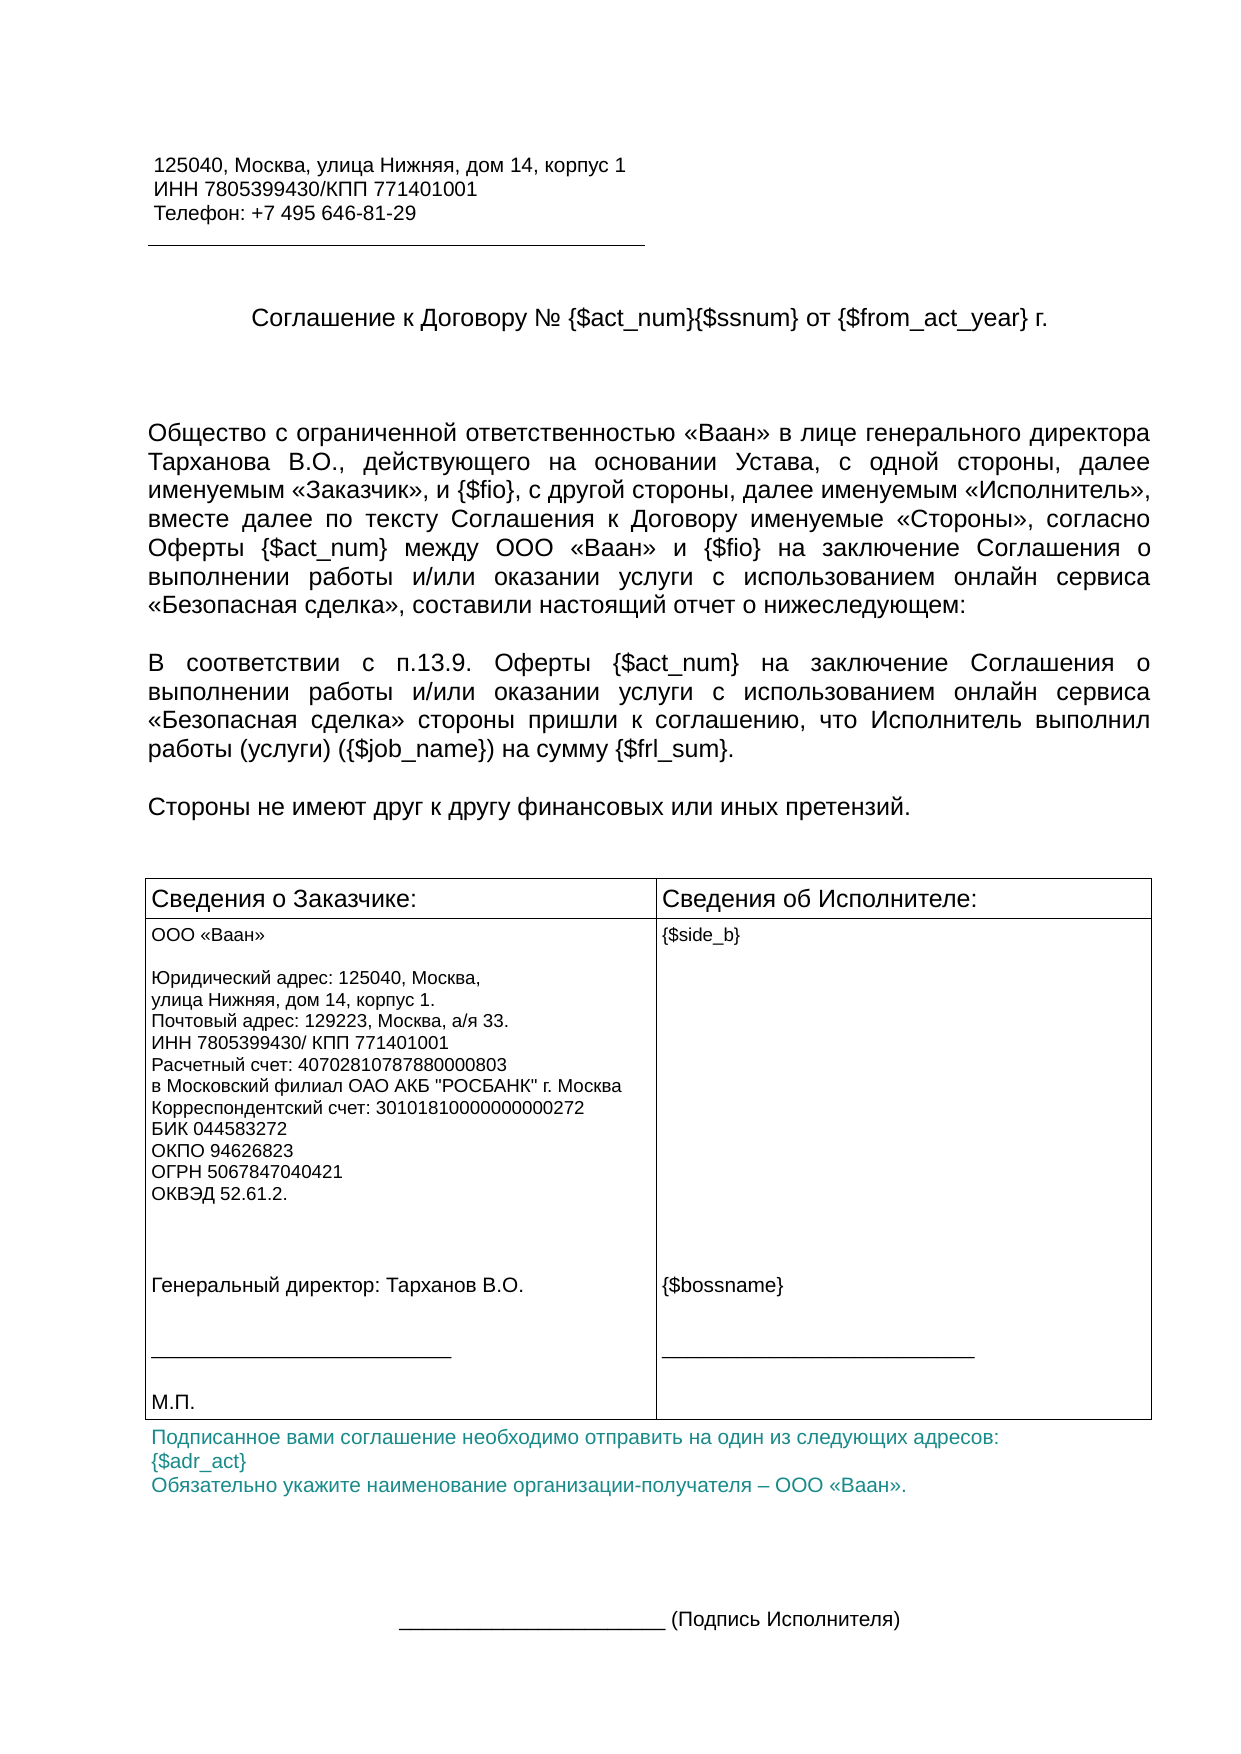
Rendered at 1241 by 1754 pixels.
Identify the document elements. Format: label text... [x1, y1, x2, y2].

table_cell ________________________ М.П. [146, 1326, 656, 1419]
text В соответствии с п.13.9. Оферты {$act_num} на заключение Соглашения о выполнении работы и/или оказании услуги с использованием онлайн сервиса «Безопасная сделка» стороны пришли к соглашению, что Исполнитель выполнил работы (услуги) ({$job_name}) на сумму {$frl_sum}. [148, 648, 1152, 763]
table_cell {$side_b} [657, 919, 1151, 1267]
table_cell Подписанное вами соглашение необходимо отправить на один из следующих адресов: {$adr_act} Обязательно укажите наименование организации-получателя – ООО «Ваан». [145, 1420, 1151, 1503]
text Соглашение к Договору № {$act_num}{$ssnum} от {$from_act_year} г. [148, 303, 1152, 332]
table_cell _________________________ [657, 1326, 1151, 1419]
table_header Сведения о Заказчике: [146, 879, 656, 918]
table_cell ООО «Ваан» Юридический адрес: 125040, Москва, улица Нижняя, дом 14, корпус 1. Почтовый адрес: 129223, Москва, а/я 33. ИНН 7805399430/ КПП 771401001 Расчетный счет: 40702810787880000803 в Московский филиал ОАО АКБ "РОСБАНК" г. Москва Корреспондентский счет: 30101810000000000272 БИК 044583272 ОКПО 94626823 ОГРН 5067847040421 ОКВЭД 52.61.2. [146, 919, 656, 1267]
text Стороны не имеют друг к другу финансовых или иных претензий. [148, 792, 1152, 820]
table_header Сведения об Исполнителе: [657, 879, 1151, 918]
table_cell {$bossname} [657, 1267, 1151, 1326]
table_cell Генеральный директор: Тарханов В.О. [146, 1267, 656, 1326]
table_header 125040, Москва, улица Нижняя, дом 14, корпус 1 ИНН 7805399430/КПП 771401001 Телефон: +7 495 646-81-29 [148, 148, 645, 245]
text Общество с ограниченной ответственностью «Ваан» в лице генерального директора Тарханова В.О., действующего на основании Устава, с одной стороны, далее именуемым «Заказчик», и {$fio}, с другой стороны, далее именуемым «Исполнитель», вместе далее по тексту Соглашения к Договору именуемые «Стороны», согласно Оферты {$act_num} между ООО «Ваан» и {$fio} на заключение Соглашения о выполнении работы и/или оказании услуги с использованием онлайн сервиса «Безопасная сделка», составили настоящий отчет о нижеследующем: [148, 418, 1152, 619]
